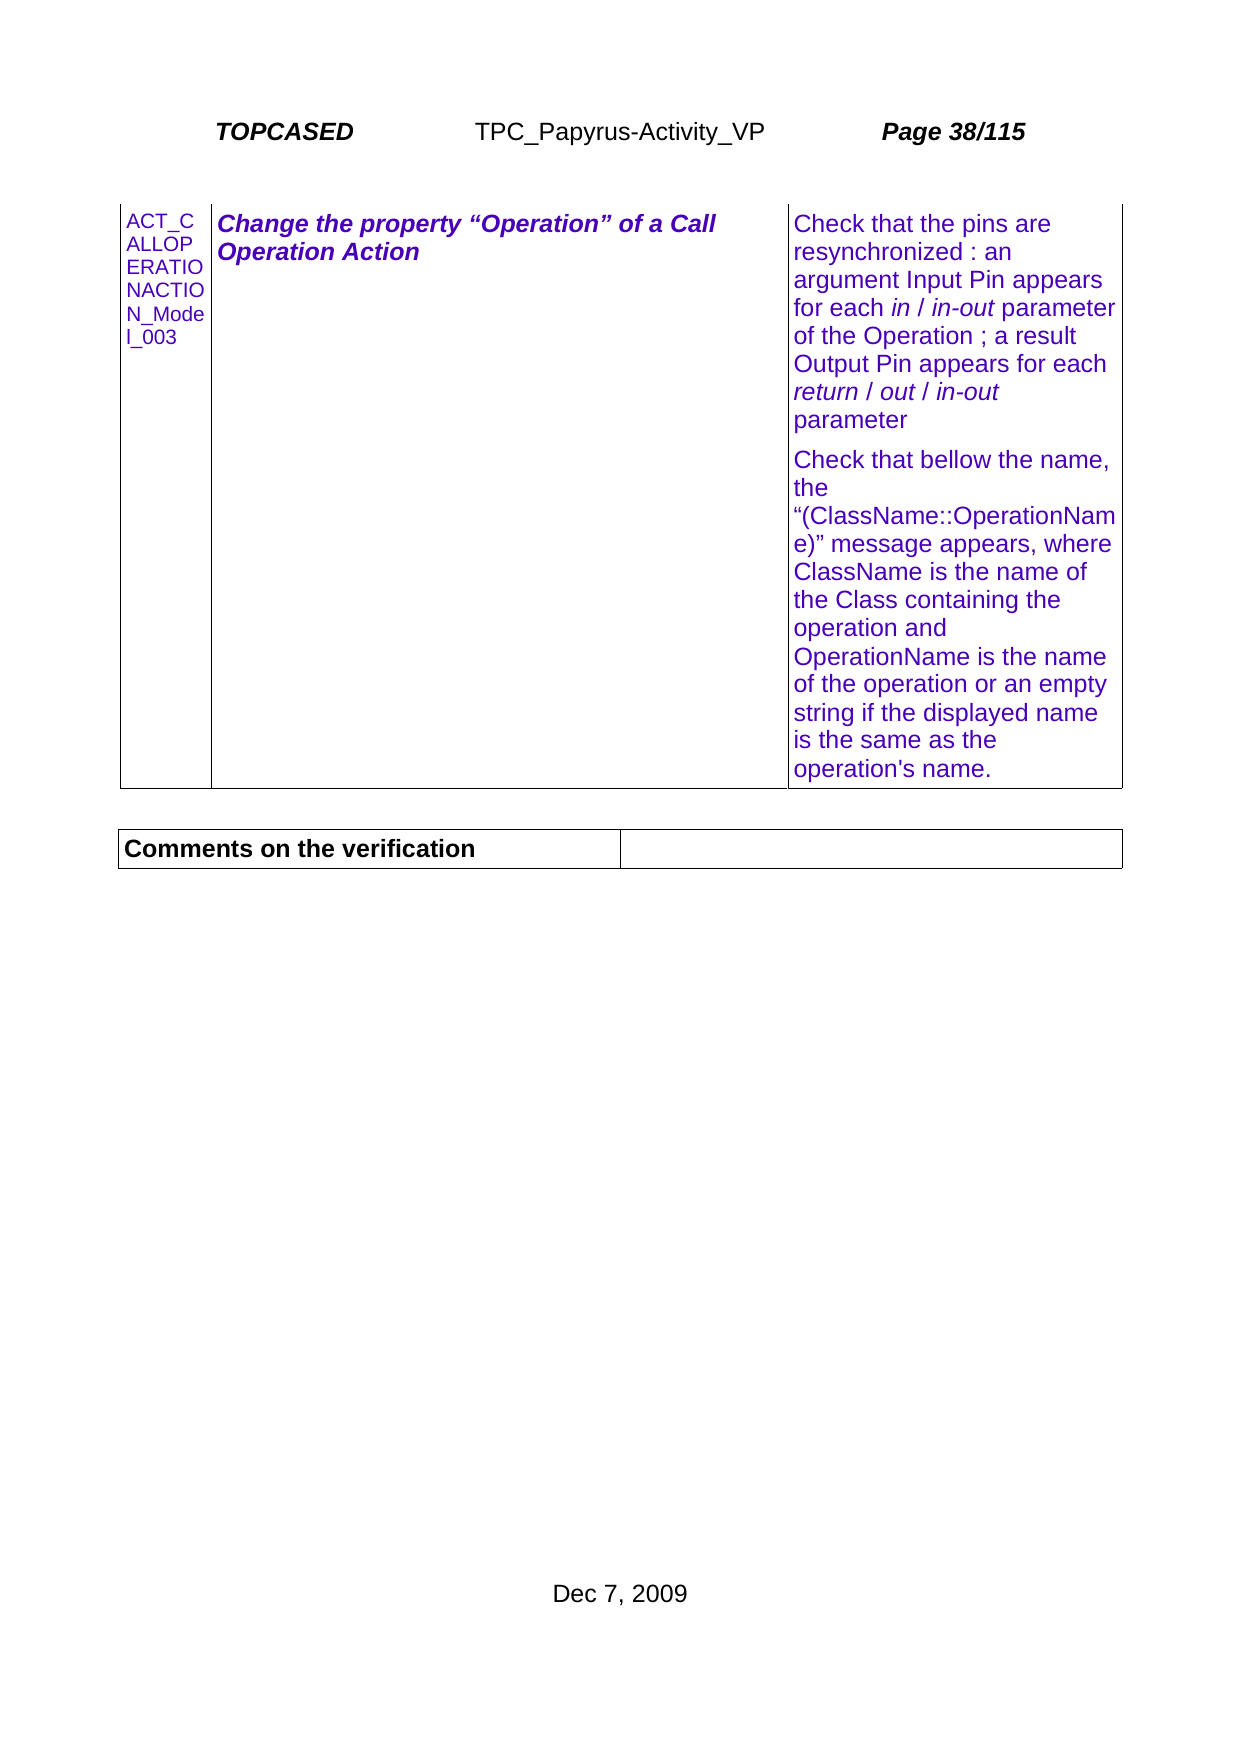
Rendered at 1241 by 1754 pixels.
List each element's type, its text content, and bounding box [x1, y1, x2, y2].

table_cell Change the property “Operation” of a Call Operation Action [212, 204, 787, 788]
table_header Comments on the verification [119, 830, 620, 868]
table_header [621, 830, 1122, 868]
table_cell ACT_CALLOPERATIONACTION_Model_003 [121, 204, 211, 788]
table_cell Check that the pins are resynchronized : an argument Input Pin appears for each in / in-out parameter of the Operation ; a result Output Pin appears for each return / out / in-out parameter Check that bellow the name, the “(ClassName::OperationName)” message appears, where ClassName is the name of the Class containing the operation and OperationName is the name of the operation or an empty string if the displayed name is the same as the operation's name. [789, 204, 1122, 788]
